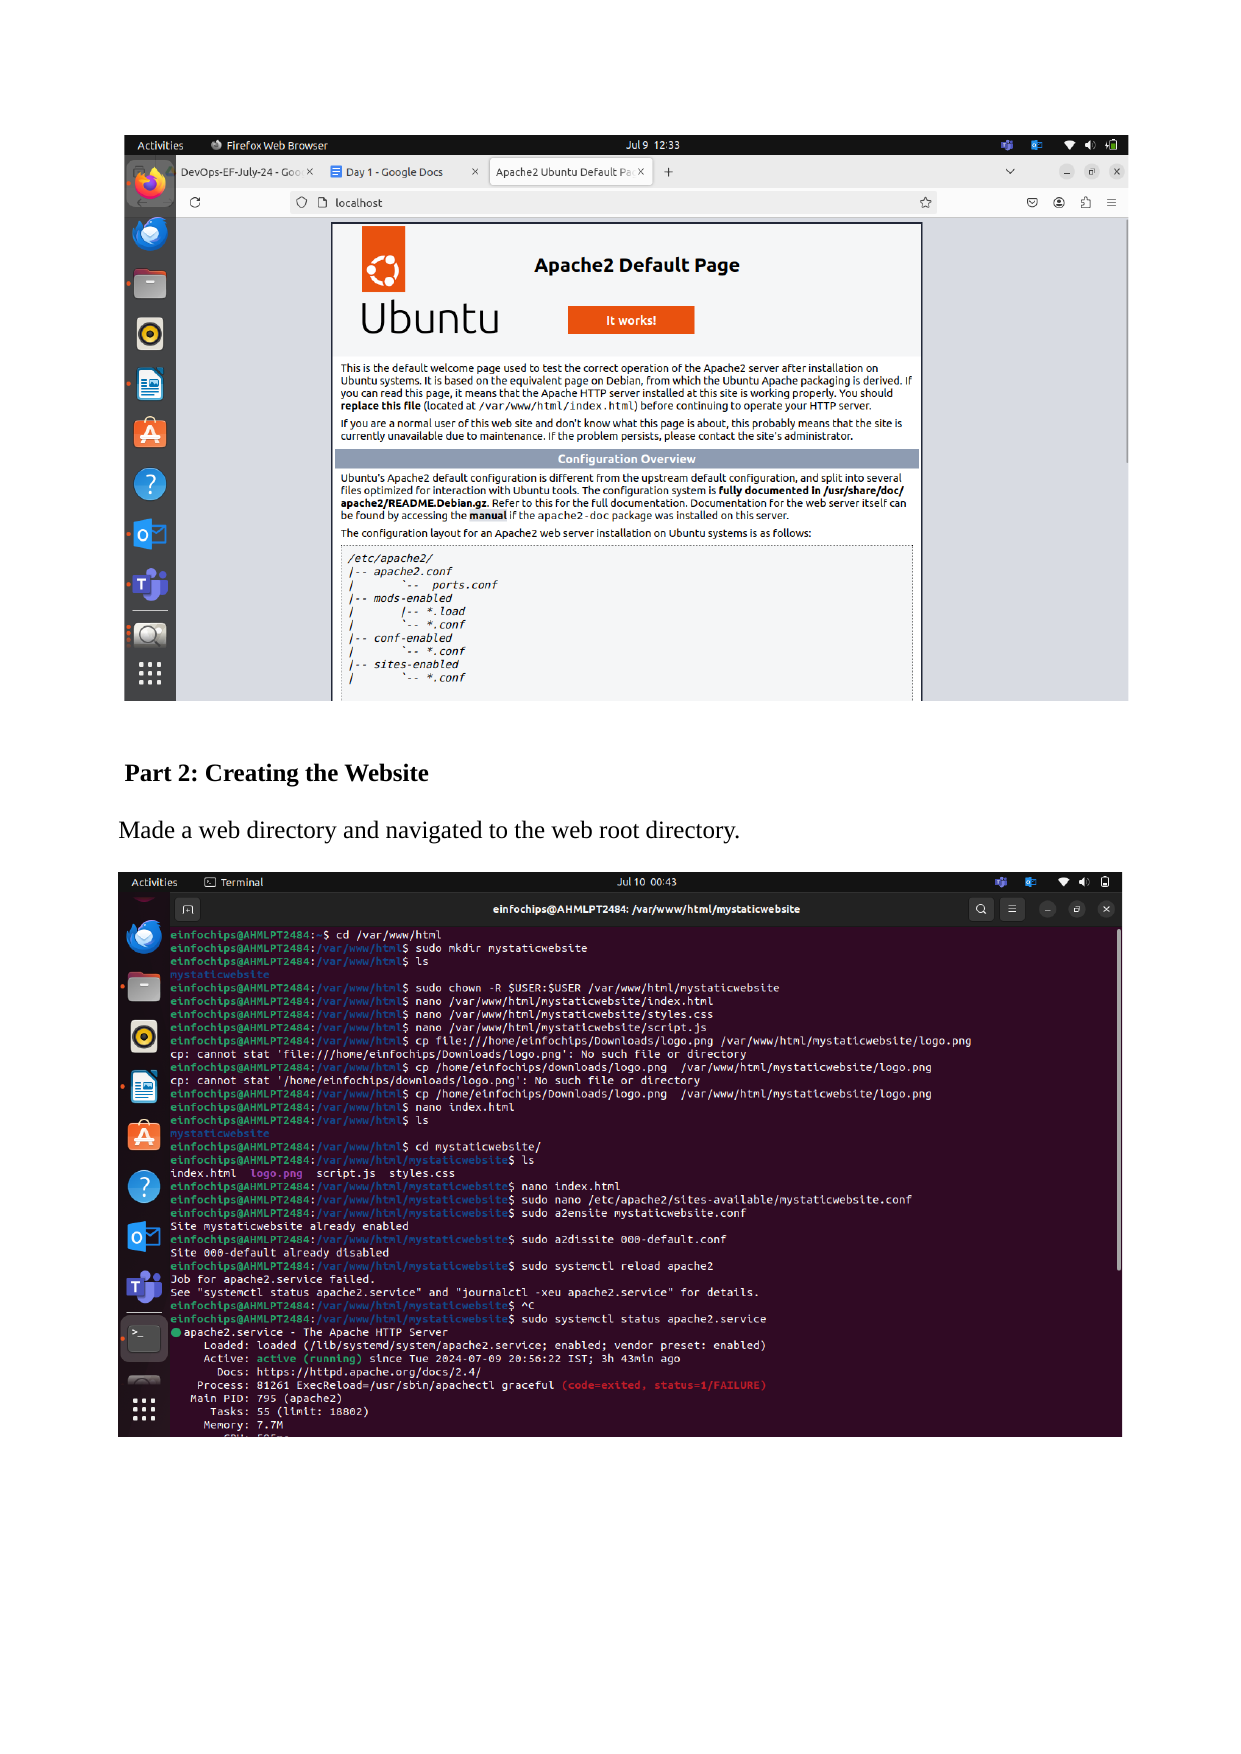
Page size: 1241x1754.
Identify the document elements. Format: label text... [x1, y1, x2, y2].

picture [124, 135, 1129, 701]
text Made a web directory and navigated to the web root directory. [118, 815, 1122, 844]
picture [118, 872, 1123, 1437]
text Part 2: Creating the Website [118, 729, 1122, 786]
